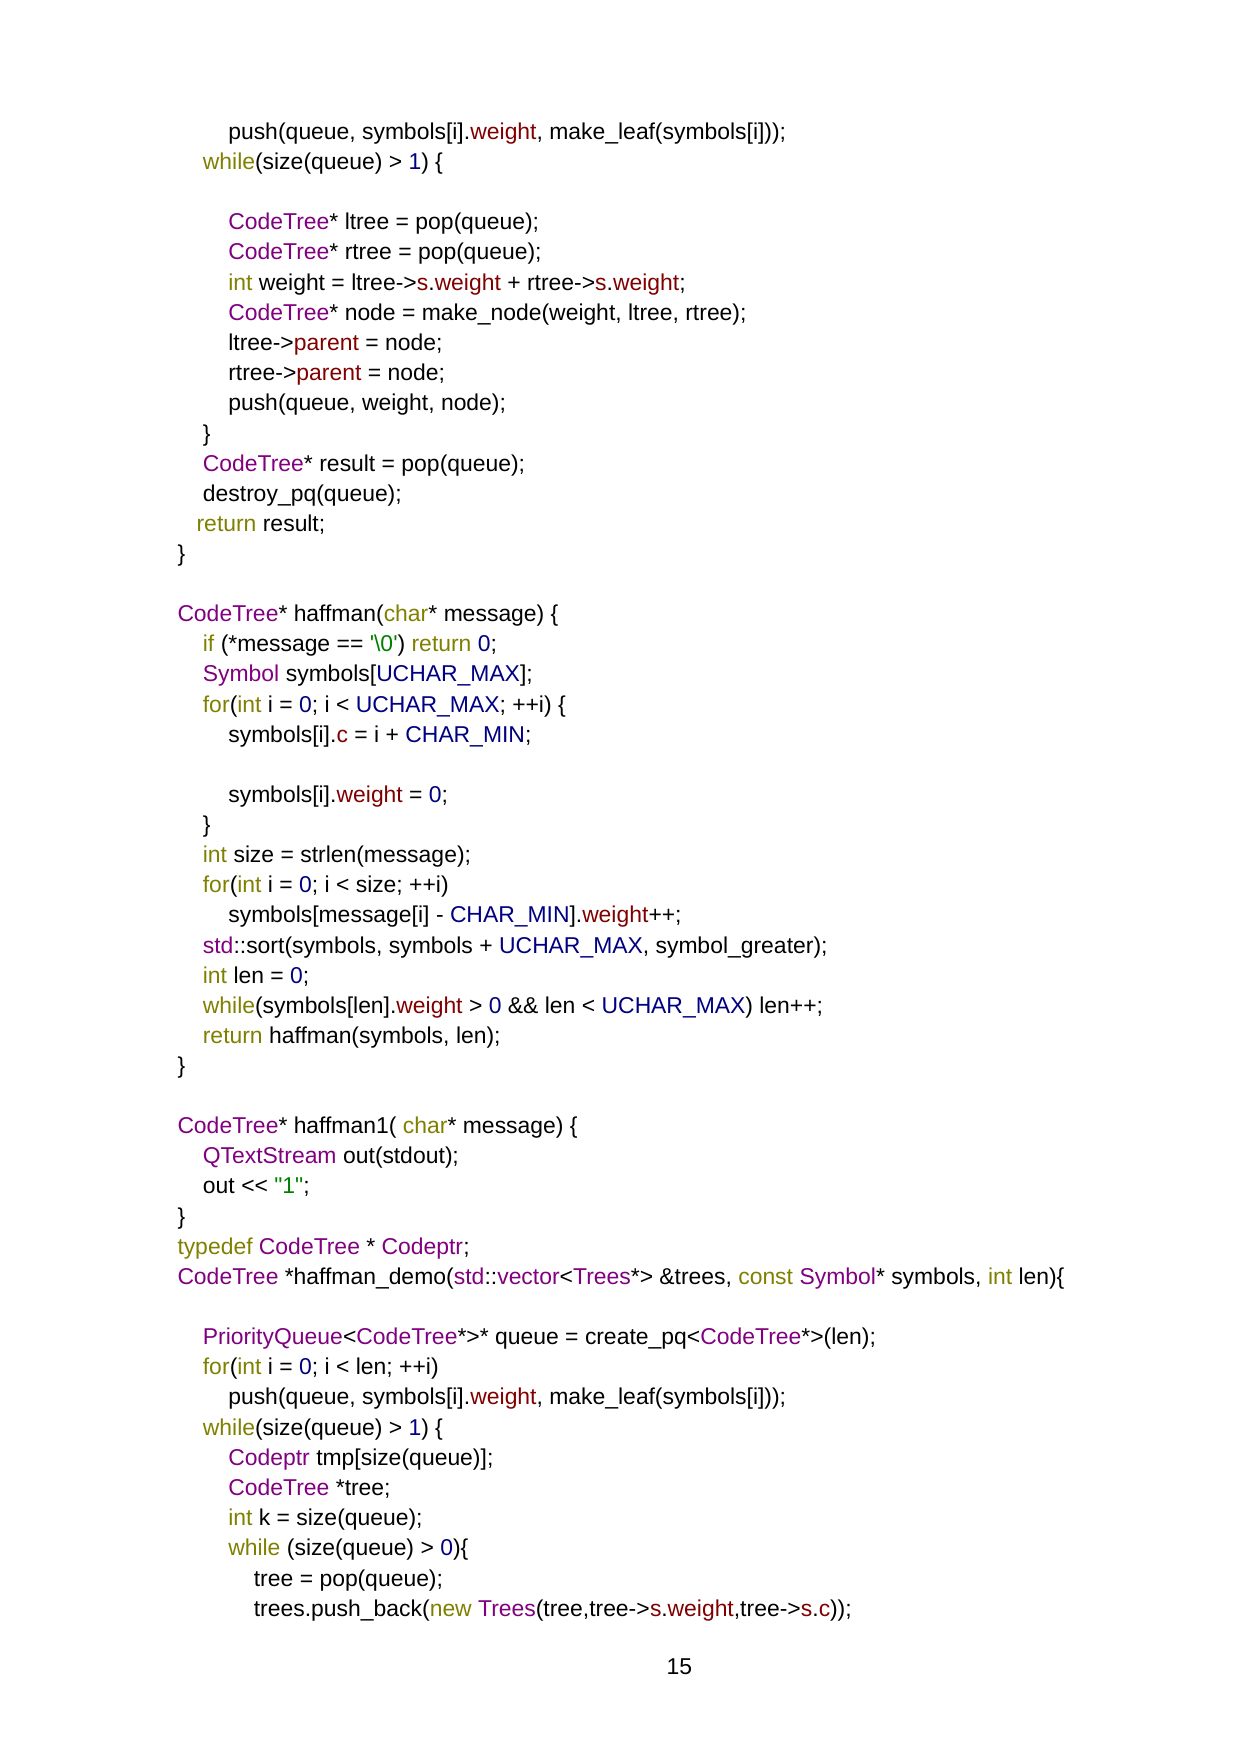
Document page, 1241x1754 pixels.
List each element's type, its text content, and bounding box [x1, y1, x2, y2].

text int len = 0; [177, 962, 1181, 988]
text CodeTree* haffman(char* message) { [177, 600, 1181, 626]
text for(int i = 0; i < size; ++i) [177, 871, 1181, 897]
text push(queue, weight, node); [177, 389, 1181, 416]
text CodeTree *haffman_demo(std::vector<Trees*> &trees, const Symbol* symbols, int len){ [177, 1263, 1181, 1289]
text int size = strlen(message); [177, 841, 1181, 867]
text push(queue, symbols[i].weight, make_leaf(symbols[i])); [177, 118, 1181, 144]
text symbols[message[i] - CHAR_MIN].weight++; [177, 901, 1181, 928]
text } [177, 540, 1181, 567]
text int k = size(queue); [177, 1504, 1181, 1530]
text out << "1"; [177, 1172, 1181, 1199]
text Symbol symbols[UCHAR_MAX]; [177, 660, 1181, 687]
text rtree->parent = node; [177, 359, 1181, 385]
text } [177, 1203, 1181, 1229]
text typedef CodeTree * Codeptr; [177, 1233, 1181, 1259]
text destroy_pq(queue); [177, 480, 1181, 506]
text while (size(queue) > 0){ [177, 1534, 1181, 1561]
text CodeTree* node = make_node(weight, ltree, rtree); [177, 299, 1181, 325]
text while(size(queue) > 1) { [177, 148, 1181, 175]
text } [177, 811, 1181, 837]
text ltree->parent = node; [177, 329, 1181, 355]
text push(queue, symbols[i].weight, make_leaf(symbols[i])); [177, 1383, 1181, 1409]
text return haffman(symbols, len); [177, 1022, 1181, 1048]
text symbols[i].weight = 0; [177, 781, 1181, 807]
text trees.push_back(new Trees(tree,tree->s.weight,tree->s.c)); [177, 1595, 1181, 1621]
text CodeTree* result = pop(queue); [177, 450, 1181, 476]
text for(int i = 0; i < UCHAR_MAX; ++i) { [177, 691, 1181, 717]
text while(symbols[len].weight > 0 && len < UCHAR_MAX) len++; [177, 992, 1181, 1018]
text if (*message == '\0') return 0; [177, 630, 1181, 657]
text } [177, 1052, 1181, 1079]
text CodeTree* ltree = pop(queue); [177, 208, 1181, 234]
text CodeTree* haffman1( char* message) { [177, 1112, 1181, 1138]
text PriorityQueue<CodeTree*>* queue = create_pq<CodeTree*>(len); [177, 1323, 1181, 1349]
text CodeTree *tree; [177, 1474, 1181, 1500]
text symbols[i].c = i + CHAR_MIN; [177, 721, 1181, 747]
text while(size(queue) > 1) { [177, 1413, 1181, 1440]
text std::sort(symbols, symbols + UCHAR_MAX, symbol_greater); [177, 932, 1181, 958]
text QTextStream out(stdout); [177, 1142, 1181, 1169]
text Codeptr tmp[size(queue)]; [177, 1444, 1181, 1470]
text int weight = ltree->s.weight + rtree->s.weight; [177, 268, 1181, 295]
text return result; [177, 510, 1181, 536]
text for(int i = 0; i < len; ++i) [177, 1353, 1181, 1379]
text } [177, 419, 1181, 446]
text CodeTree* rtree = pop(queue); [177, 238, 1181, 264]
text tree = pop(queue); [177, 1564, 1181, 1591]
